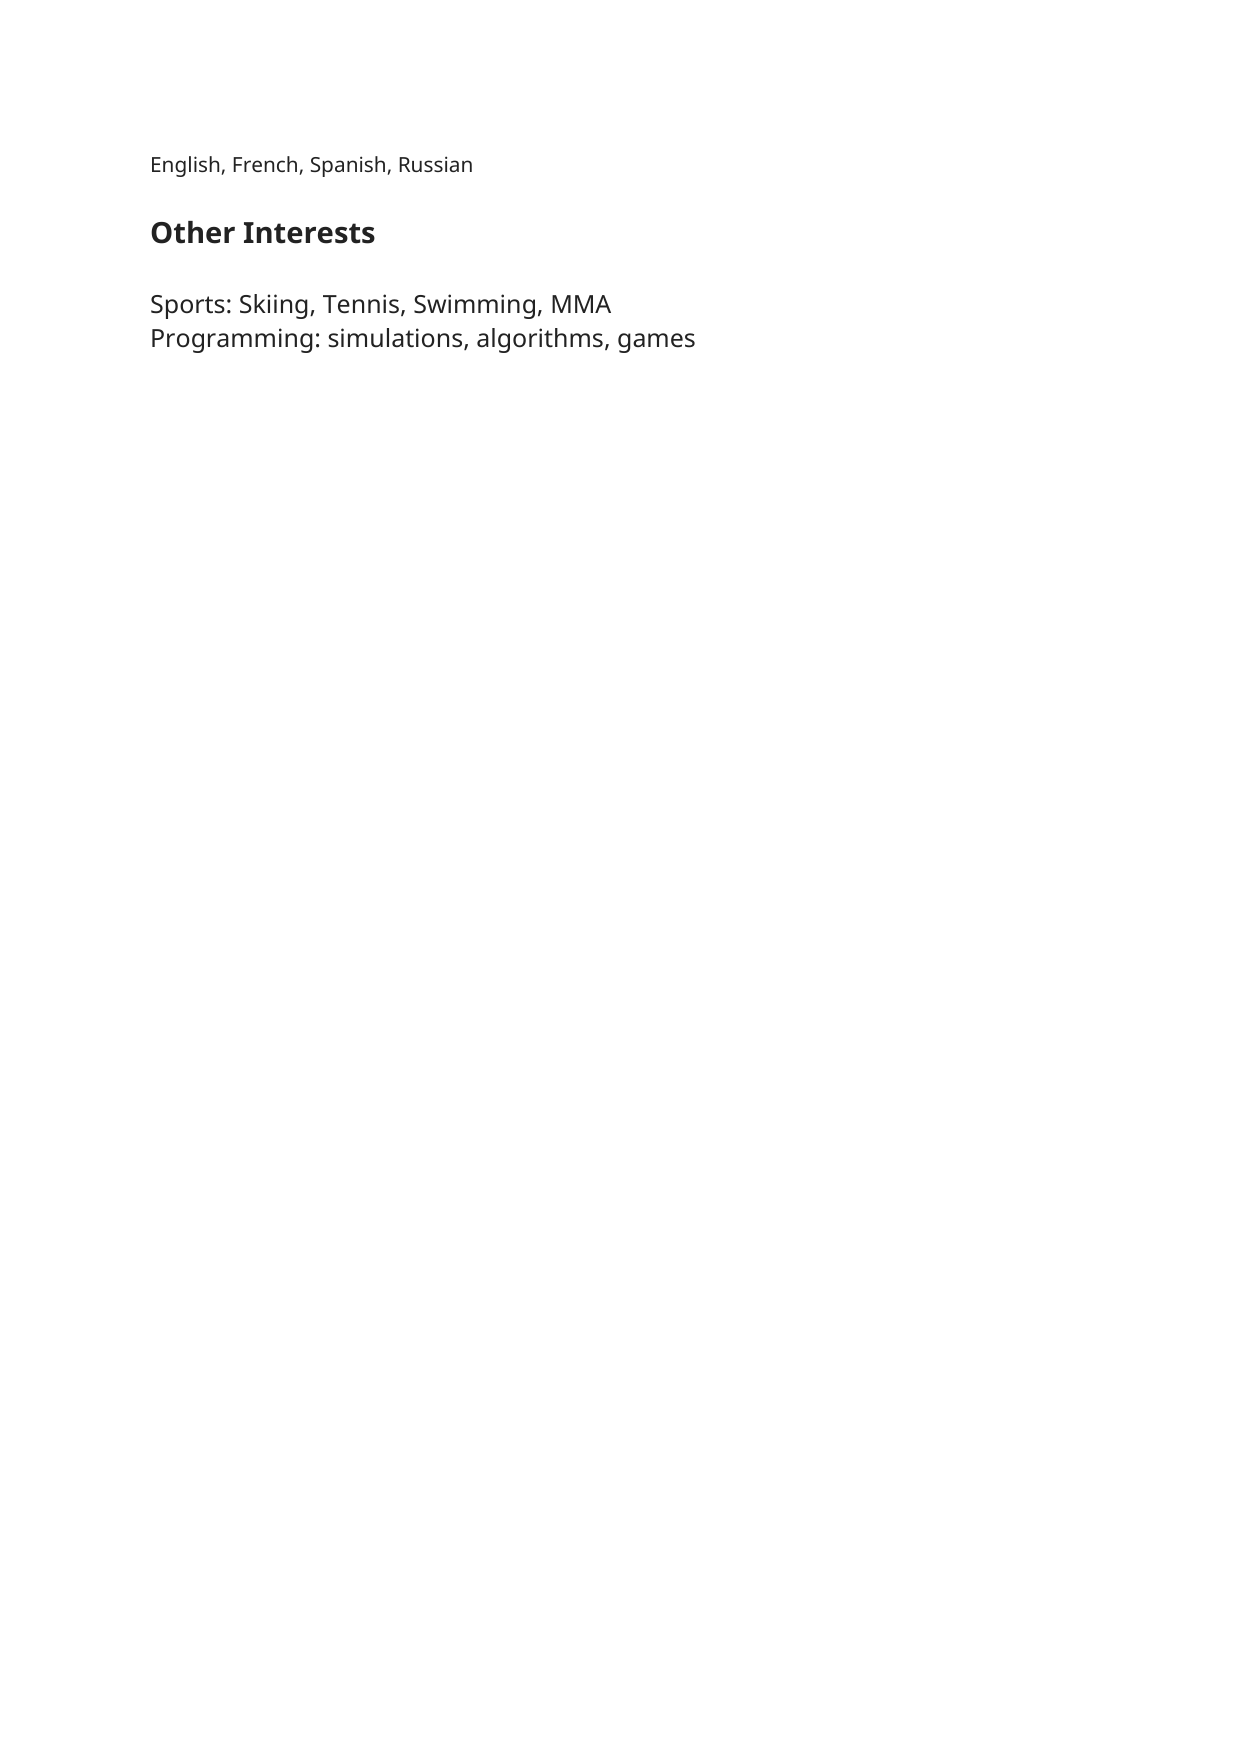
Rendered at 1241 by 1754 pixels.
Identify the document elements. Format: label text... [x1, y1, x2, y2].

text Sports: Skiing, Tennis, Swimming, MMA [150, 286, 1090, 320]
text Other Interests [150, 212, 1090, 252]
text Programming: simulations, algorithms, games [150, 320, 1090, 354]
text English, French, Spanish, Russian [150, 150, 1090, 178]
